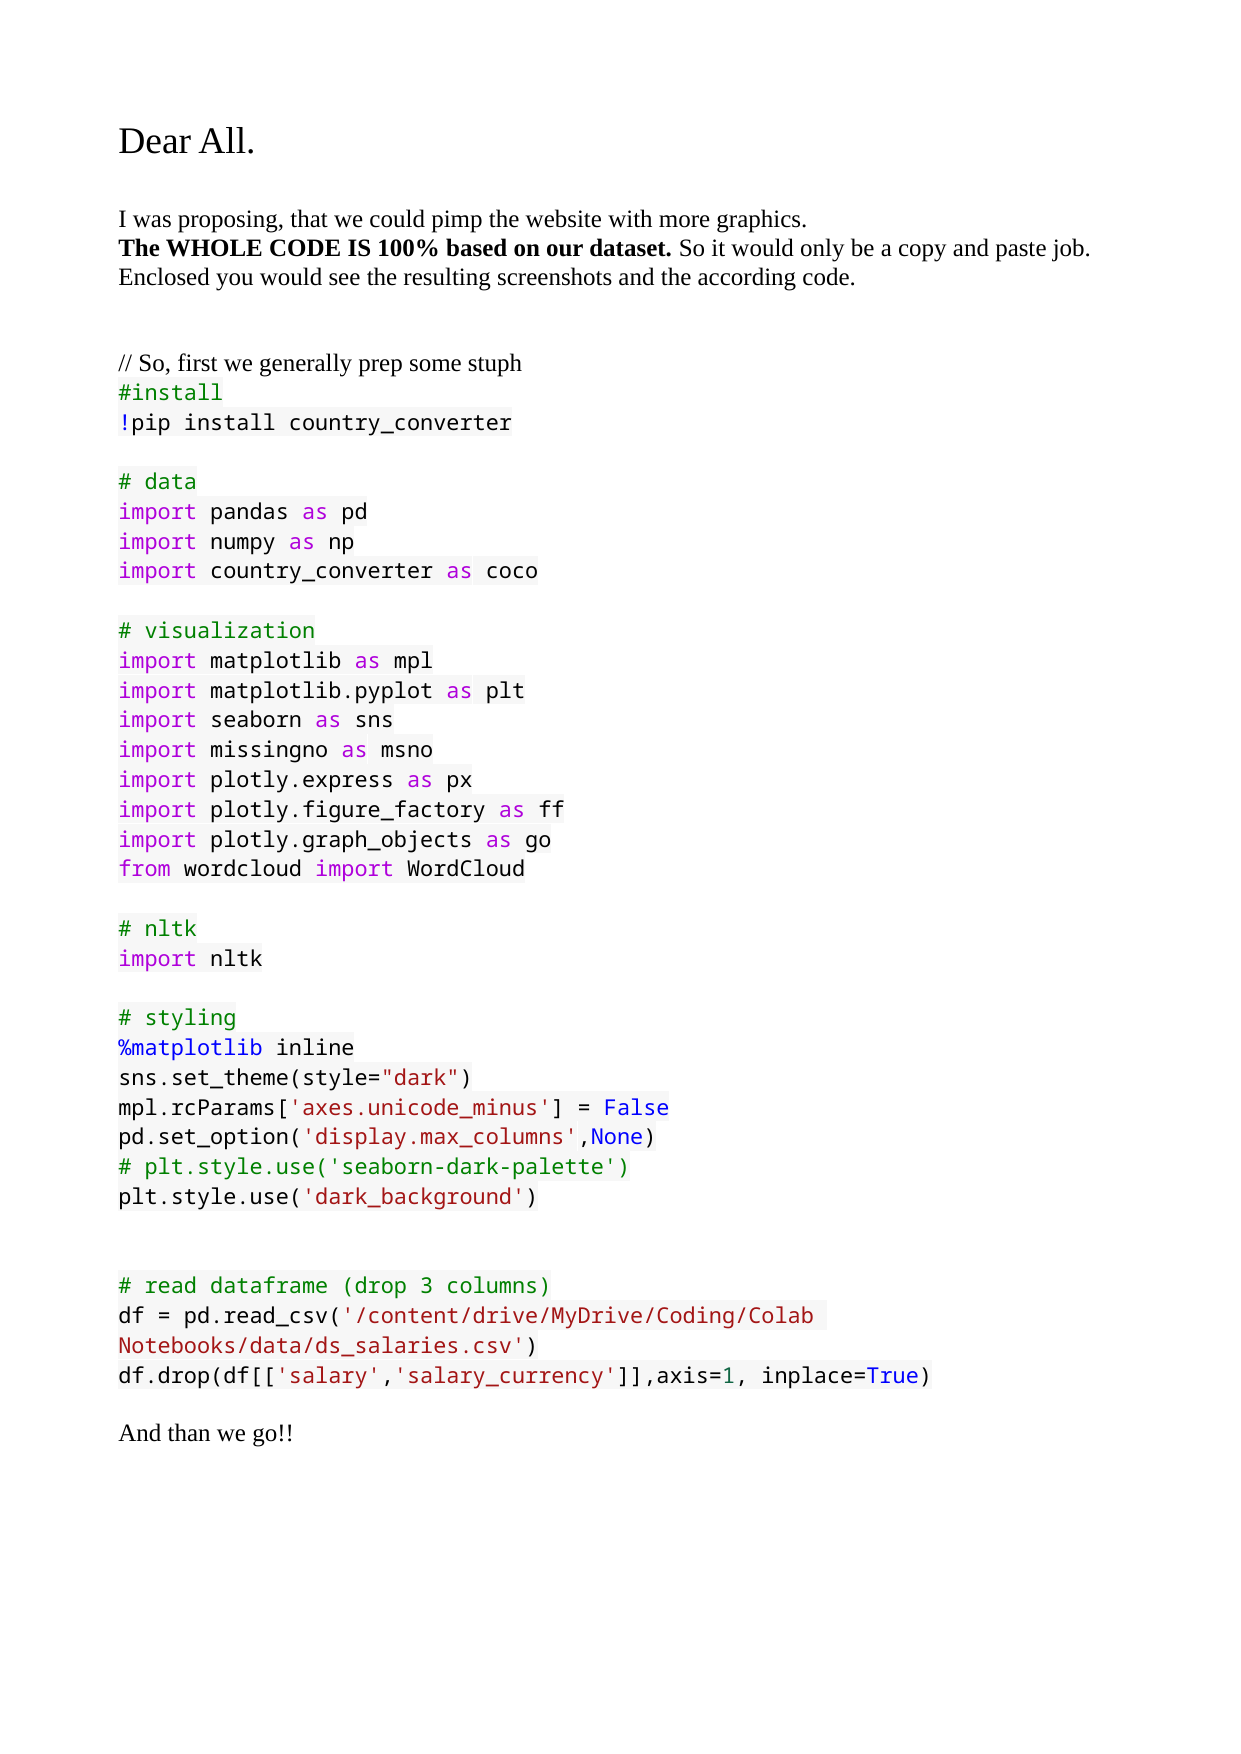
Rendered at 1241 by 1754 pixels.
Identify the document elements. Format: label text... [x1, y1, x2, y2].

text # styling [118, 1002, 1122, 1032]
text plt.style.use('dark_background') [118, 1181, 1122, 1211]
text // So, first we generally prep some stuph [118, 348, 1122, 377]
text And than we go!! [118, 1418, 1122, 1447]
text Enclosed you would see the resulting screenshots and the according code. [118, 262, 1122, 291]
text %matplotlib inline [118, 1032, 1122, 1062]
text import plotly.figure_factory as ff [118, 794, 1122, 823]
text import country_converter as coco [118, 556, 1122, 585]
text # read dataframe (drop 3 columns) [118, 1270, 1122, 1300]
text #install [118, 377, 1122, 407]
text The WHOLE CODE IS 100% based on our dataset. So it would only be a copy and paste job. [118, 233, 1122, 262]
text I was proposing, that we could pimp the website with more graphics. [118, 204, 1122, 233]
text sns.set_theme(style="dark") [118, 1062, 1122, 1091]
text import plotly.express as px [118, 764, 1122, 794]
text import matplotlib as mpl [118, 645, 1122, 674]
text import plotly.graph_objects as go [118, 823, 1122, 853]
text df.drop(df[['salary','salary_currency']],axis=1, inplace=True) [118, 1359, 1122, 1389]
text import numpy as np [118, 526, 1122, 556]
text import seaborn as sns [118, 704, 1122, 734]
text # plt.style.use('seaborn-dark-palette') [118, 1151, 1122, 1181]
text Dear All. [118, 118, 1122, 161]
text mpl.rcParams['axes.unicode_minus'] = False [118, 1091, 1122, 1121]
text import pandas as pd [118, 496, 1122, 526]
text # visualization [118, 615, 1122, 645]
text import matplotlib.pyplot as plt [118, 674, 1122, 704]
text from wordcloud import WordCloud [118, 853, 1122, 883]
text # data [118, 466, 1122, 496]
text pd.set_option('display.max_columns',None) [118, 1121, 1122, 1151]
text df = pd.read_csv('/content/drive/MyDrive/Coding/Colab Notebooks/data/ds_salaries.csv') [118, 1300, 1122, 1359]
text import nltk [118, 943, 1122, 972]
text !pip install country_converter [118, 407, 1122, 436]
text import missingno as msno [118, 734, 1122, 764]
text # nltk [118, 913, 1122, 943]
